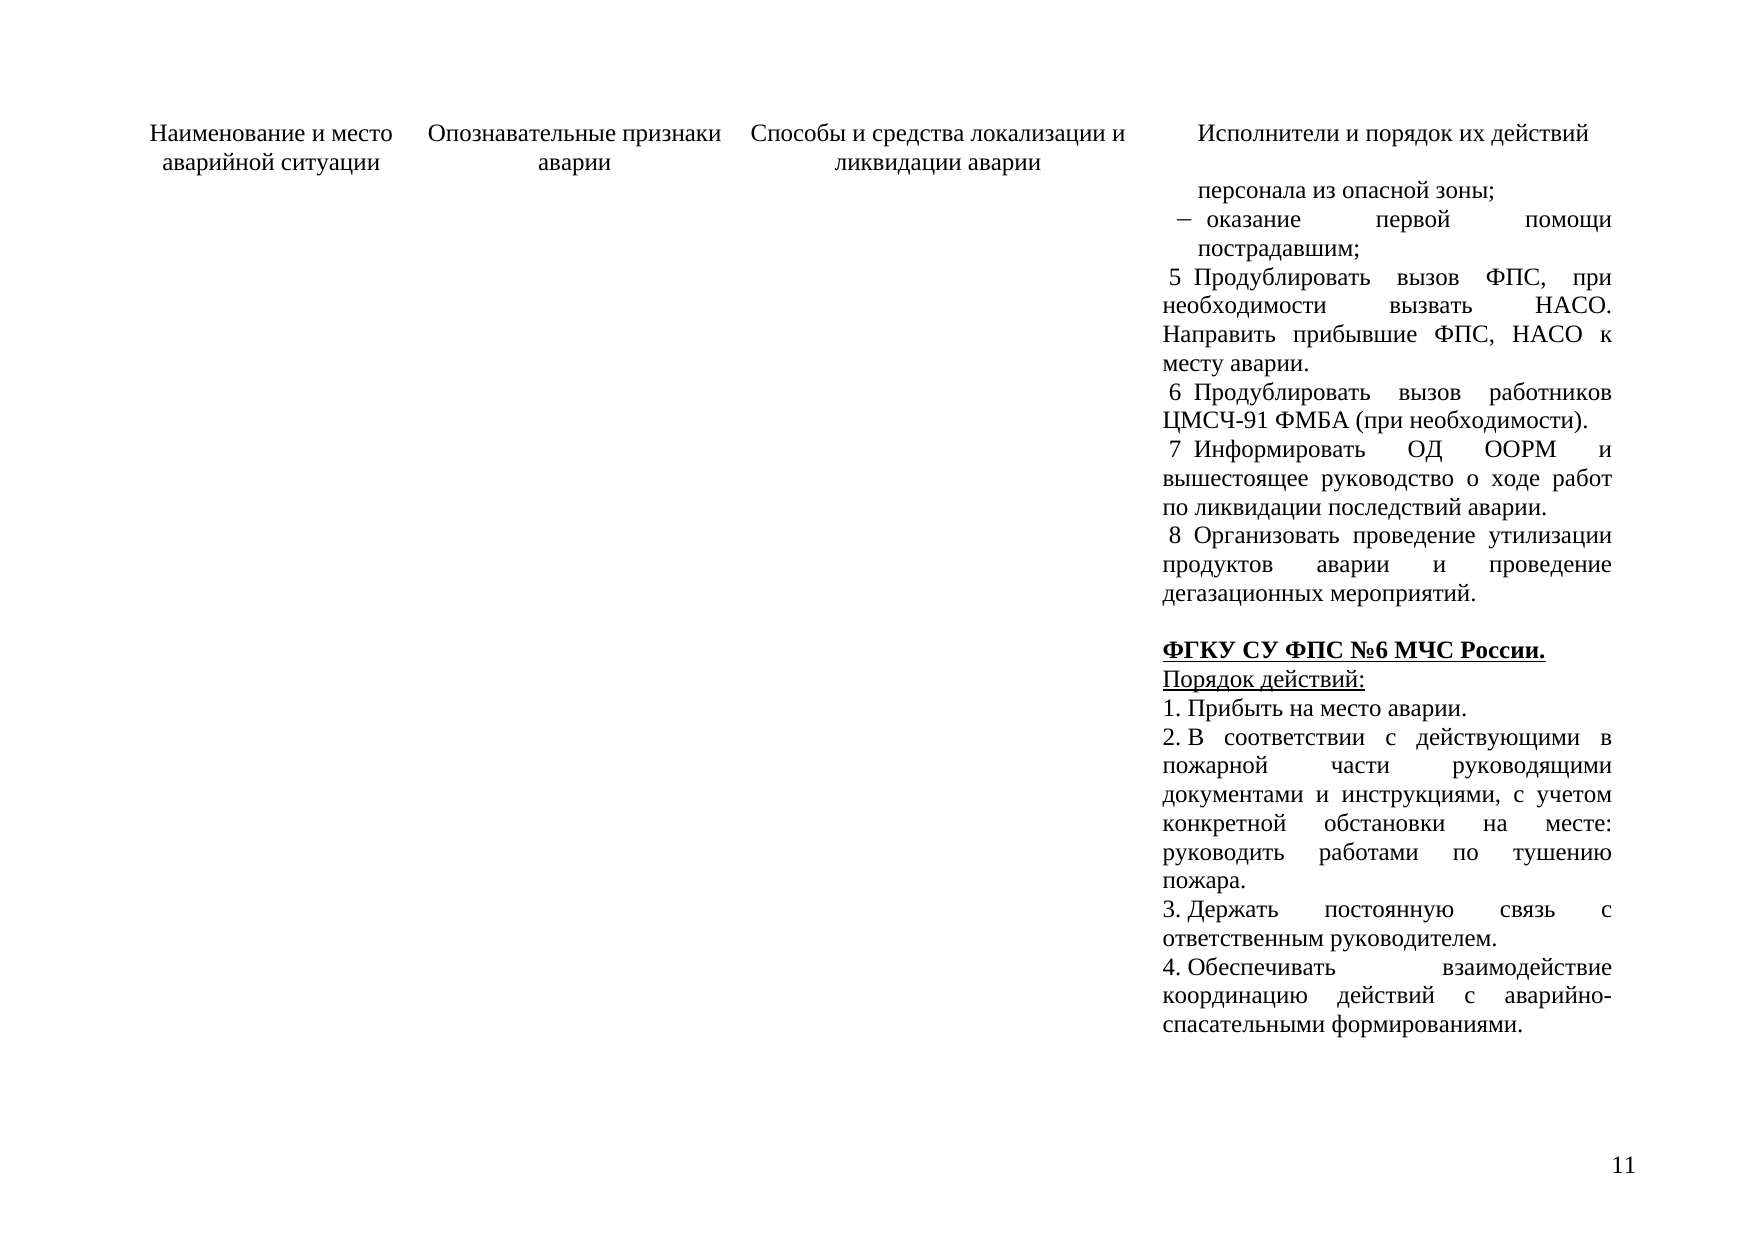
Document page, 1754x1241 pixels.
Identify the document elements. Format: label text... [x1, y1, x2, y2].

table_cell [424, 176, 725, 1096]
table_cell прекращение работы; средства связи и оповещения; использование средств индивидуальной защиты; силы и средства НАСО (при необходимости); силы и средства ФГКУ СУ ФПС №6 МЧС России; предупредительные знаки; сирена ручная типа РС-100; погрузочно-разгрузочные работы производит только обученный и аттестованный персонал; бочки с водой для охлаждения баллонов (рядом с местом проведения погрузочно-разгрузочных работ); ранцевый опрыскиватель; ведра. Кислород является окислителем, увеличивает способность к горению других материалов! С горючими газами образует взрывчатые смеси, масла в атмосфере кислорода самовозгораются! [725, 176, 1150, 1096]
table_cell [118, 176, 424, 1096]
table_header Наименование и место аварийной ситуации [118, 118, 424, 176]
table_header Опознавательные признаки аварии [424, 118, 725, 176]
table_header Способы и средства локализации и ликвидации аварии [725, 118, 1150, 176]
table_cell Транспортировщики, техник по хранению. Порядок действий: Использовать СИЗ. Немедленно удалить всех посторонних лиц с места аварии. Подать звуковой сигнал тревоги с помощью ручной сирены. Немедленно сообщить в пожарную часть по тел. 01 об аварии. Сообщить руководителю группы по тел. 9-18-51, ОД ООРМ по тел. 9-19-53,9-52-60, 9-52-47, персоналу отдела 071 и окружающему персоналу. При необходимости принять меры по оказанию первой помощи раненым и пострадавшим и вызвать работников ЦМСЧ-91 ФМБА по тел. 9-92-62. При выходе у ворот, ограждающих склад баллонов, выставить предупредительный знак: Р03 «Проход запрещен», согласно ГОСТ 12.4.026-2015. К горящему баллону подходить нельзя. Охлаждать горящий баллон и соседние баллоны до полного остывания, поливая их с максимального расстояния с помощью ранцевого опрыскивателя, или поливая из бочки водой с помощью ведра (при отсутствии ведра — из другой имеющейся емкости), а в зимнее время опустить баллоны в сугроб со снегом. В случае воспламенения одежды, пропитанной кислородом, следует немедленно окунуться в воду или облить пострадавшего водой. Если вода отсутствует, нужно сбросить или сорвать одежду. Не допускается сбивать пламя или закутывать пострадавшего, т. к. одежда, пропитанная кислородом, может гореть без доступа воздуха! Руководитель группы отдела 071. Порядок действий: Прибыть на место аварийной ситуации. Оценить обстановку. Использовать СИЗ. Продублировать сообщение об аварии в пожарную охрану по тел. 01. Сообщить об аварии начальнику отдела 071 по тел. 9-52-17, ОД ООРМ по тел. 9-19-53, 9-52-60, 9-52-47. Удалить производственный персонал из зоны аварии, при наличии пострадавших продублировать вызов скорой помощи по тел. 9-92-62. Организовать оказание первой помощи пострадавшим, эвакуировать пострадавших. Руководить ликвидацией аварии до прибытия ответственного руководителя работ. ОД ООРМ. Порядок действий: Оповестить аварийные службы и руководство комбината согласно списка. Начальник отдела 071 (ответственный руководитель работ). Порядок действий: Прибыть на место аварии, оценить обстановку. Использовать СИЗ. Принять на себя руководство ликвидацией аварии. Организовать и проконтролировать: оповещение ОД ООРМ; оцепление опасной зоны; оповещение близлежащих цехов; эвакуацию производственного персонала из опасной зоны; оказание первой помощи пострадавшим; Продублировать вызов ФПС, при необходимости вызвать НАСО. Направить прибывшие ФПС, НАСО к месту аварии. Продублировать вызов работников ЦМСЧ-91 ФМБА (при необходимости). Информировать ОД ООРМ и вышестоящее руководство о ходе работ по ликвидации последствий аварии. Организовать проведение утилизации продуктов аварии и проведение дегазационных мероприятий. ФГКУ СУ ФПС №6 МЧС России. Порядок действий: Прибыть на место аварии. В соответствии с действующими в пожарной части руководящими документами и инструкциями, с учетом конкретной обстановки на месте: руководить работами по тушению пожара. Держать постоянную связь с ответственным руководителем. Обеспечивать взаимодействие координацию действий с аварийно-спасательными формированиями. НАСО (при необходимости). Порядок действий: Прибыть на место аварии и развернуться. Принимать участие в поиске пострадавших, сообщать информацию ответственному руководителю. Принимать участие в ликвидации аварии в установленном порядке. Работники ФГУЗ ЦМСЧ-91 ФМБА осси (при необходимости). Порядок действий: Прибыть на место аварии. Оказать первую помощь пострадавшим. При необходимости доставить пострадавших в мед. учреждение. [1150, 176, 1636, 1096]
table_header Исполнители и порядок их действий [1150, 118, 1636, 176]
